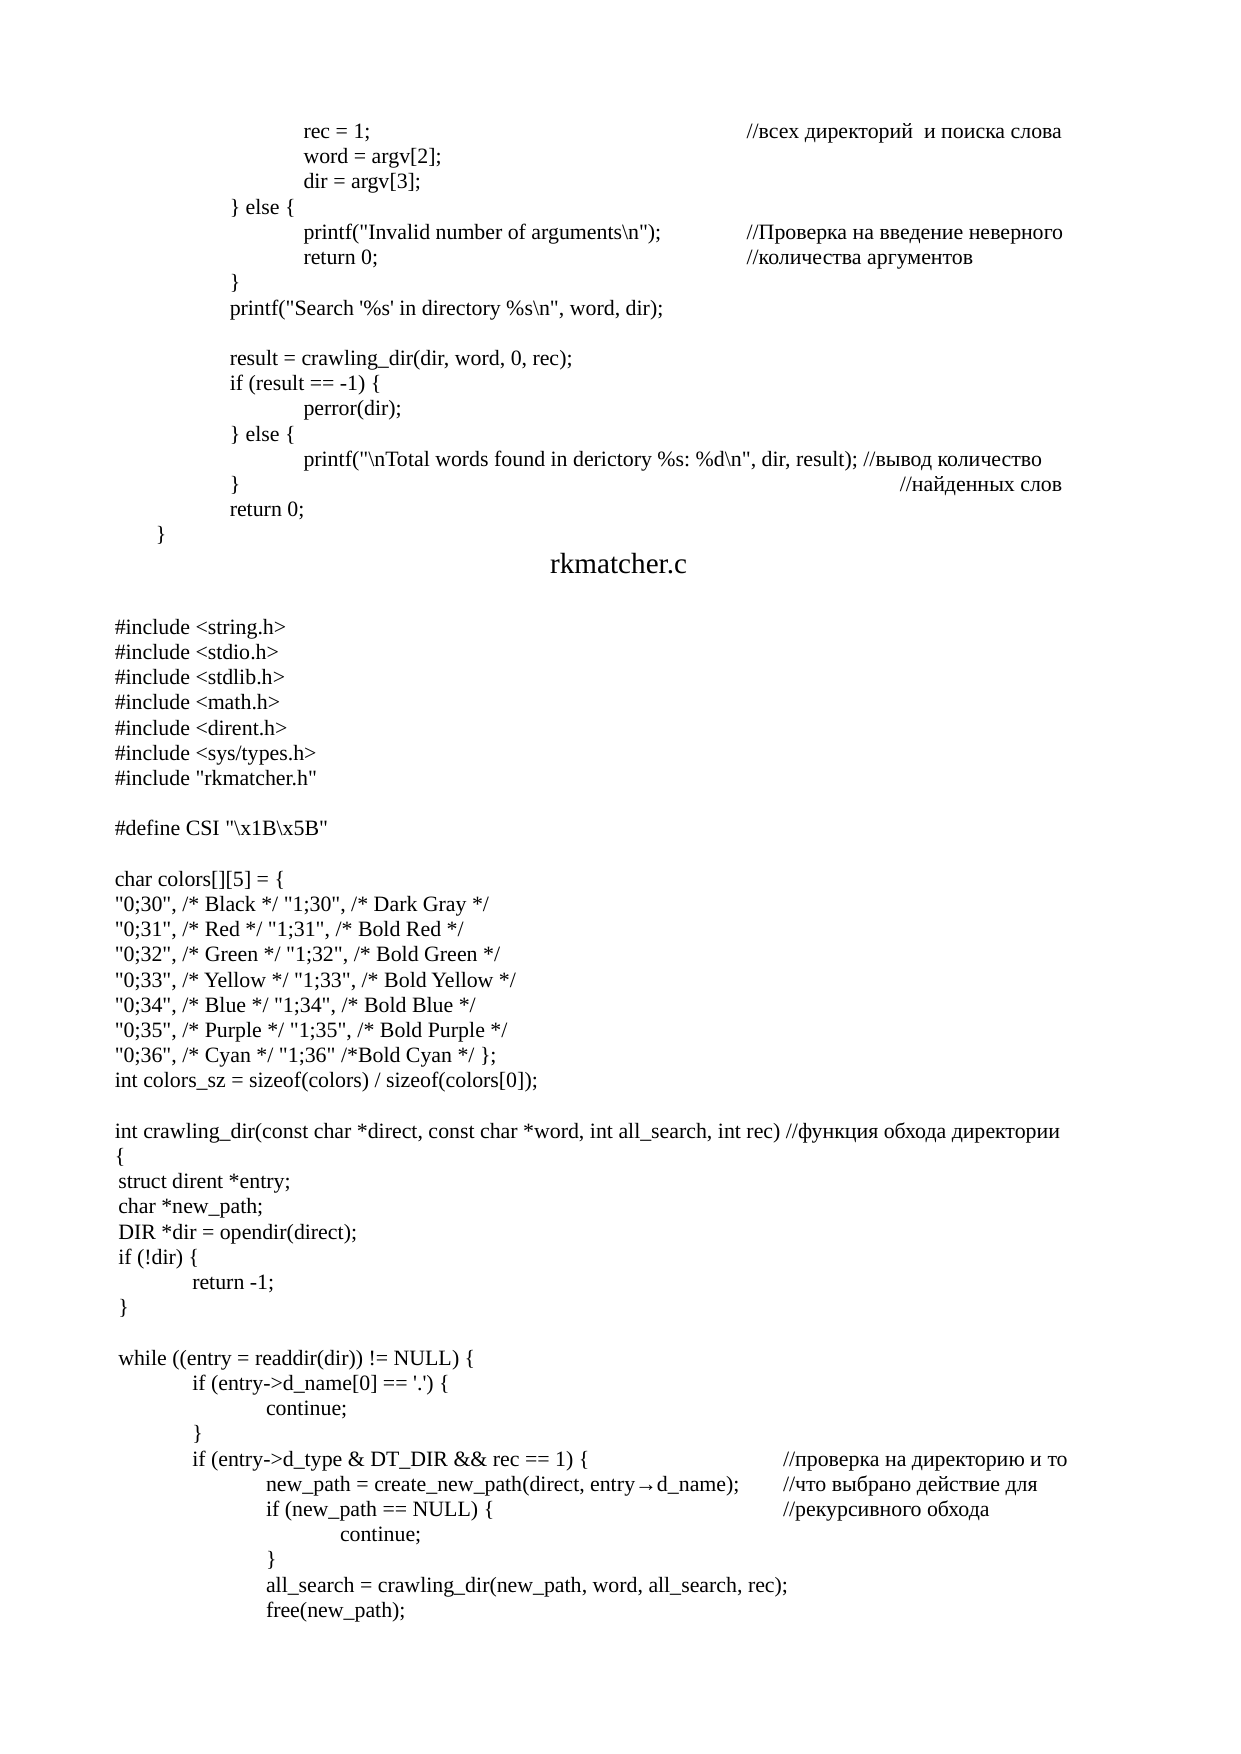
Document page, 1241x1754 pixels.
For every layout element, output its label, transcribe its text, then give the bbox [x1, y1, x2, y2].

text } [114, 1546, 1122, 1572]
text "0;32", /* Green */ "1;32", /* Bold Green */ [114, 941, 1122, 967]
text int crawling_dir(const char *direct, const char *word, int all_search, int rec) //функция обхода директории [114, 1118, 1122, 1143]
text while ((entry = readdir(dir)) != NULL) { [114, 1345, 1122, 1370]
text if (entry->d_type & DT_DIR && rec == 1) { //проверка на директорию и то [114, 1446, 1122, 1471]
text DIR *dir = opendir(direct); [114, 1219, 1122, 1244]
text { [114, 1143, 1122, 1168]
text } else { [156, 421, 1122, 446]
text } [156, 269, 1122, 294]
text return 0; [156, 496, 1122, 521]
text rkmatcher.c [114, 547, 1122, 580]
text #include <stdio.h> [114, 639, 1122, 664]
text if (entry->d_name[0] == '.') { [114, 1370, 1122, 1395]
text free(new_path); [114, 1597, 1122, 1622]
text #include <sys/types.h> [114, 740, 1122, 765]
text #include <stdlib.h> [114, 664, 1122, 689]
text } else { [156, 194, 1122, 219]
text struct dirent *entry; [114, 1168, 1122, 1193]
text new_path = create_new_path(direct, entry→d_name); //что выбрано действие для [114, 1471, 1122, 1496]
text #include <math.h> [114, 689, 1122, 714]
text all_search = crawling_dir(new_path, word, all_search, rec); [114, 1572, 1122, 1597]
text if (new_path == NULL) { //рекурсивного обхода [114, 1496, 1122, 1521]
text #include <string.h> [114, 614, 1122, 639]
text char colors[][5] = { [114, 866, 1122, 891]
text return -1; [114, 1269, 1122, 1294]
text return 0; //количества аргументов [156, 244, 1122, 269]
text continue; [114, 1395, 1122, 1420]
text result = crawling_dir(dir, word, 0, rec); [156, 345, 1122, 370]
text printf("Invalid number of arguments\n"); //Проверка на введение неверного [156, 219, 1122, 244]
text #define CSI "\x1B\x5B" [114, 815, 1122, 841]
text perror(dir); [156, 395, 1122, 421]
text "0;36", /* Cyan */ "1;36" /*Bold Cyan */ }; [114, 1042, 1122, 1067]
text "0;31", /* Red */ "1;31", /* Bold Red */ [114, 916, 1122, 941]
text if (result == -1) { [156, 370, 1122, 395]
text "0;30", /* Black */ "1;30", /* Dark Gray */ [114, 891, 1122, 916]
text #include <dirent.h> [114, 714, 1122, 740]
text } //найденных слов [156, 471, 1122, 496]
text int colors_sz = sizeof(colors) / sizeof(colors[0]); [114, 1067, 1122, 1093]
text } [114, 1420, 1122, 1446]
text word = argv[2]; [156, 143, 1122, 168]
text rec = 1; //всех директорий и поиска слова [156, 118, 1122, 143]
text char *new_path; [114, 1193, 1122, 1219]
text dir = argv[3]; [156, 168, 1122, 194]
text } [156, 521, 1122, 547]
text "0;34", /* Blue */ "1;34", /* Bold Blue */ [114, 992, 1122, 1017]
text printf("\nTotal words found in derictory %s: %d\n", dir, result); //вывод количество [156, 446, 1122, 471]
text } [114, 1294, 1122, 1319]
text #include "rkmatcher.h" [114, 765, 1122, 790]
text if (!dir) { [114, 1244, 1122, 1269]
text "0;35", /* Purple */ "1;35", /* Bold Purple */ [114, 1017, 1122, 1042]
text continue; [114, 1521, 1122, 1546]
text printf("Search '%s' in directory %s\n", word, dir); [156, 294, 1122, 320]
text "0;33", /* Yellow */ "1;33", /* Bold Yellow */ [114, 967, 1122, 992]
